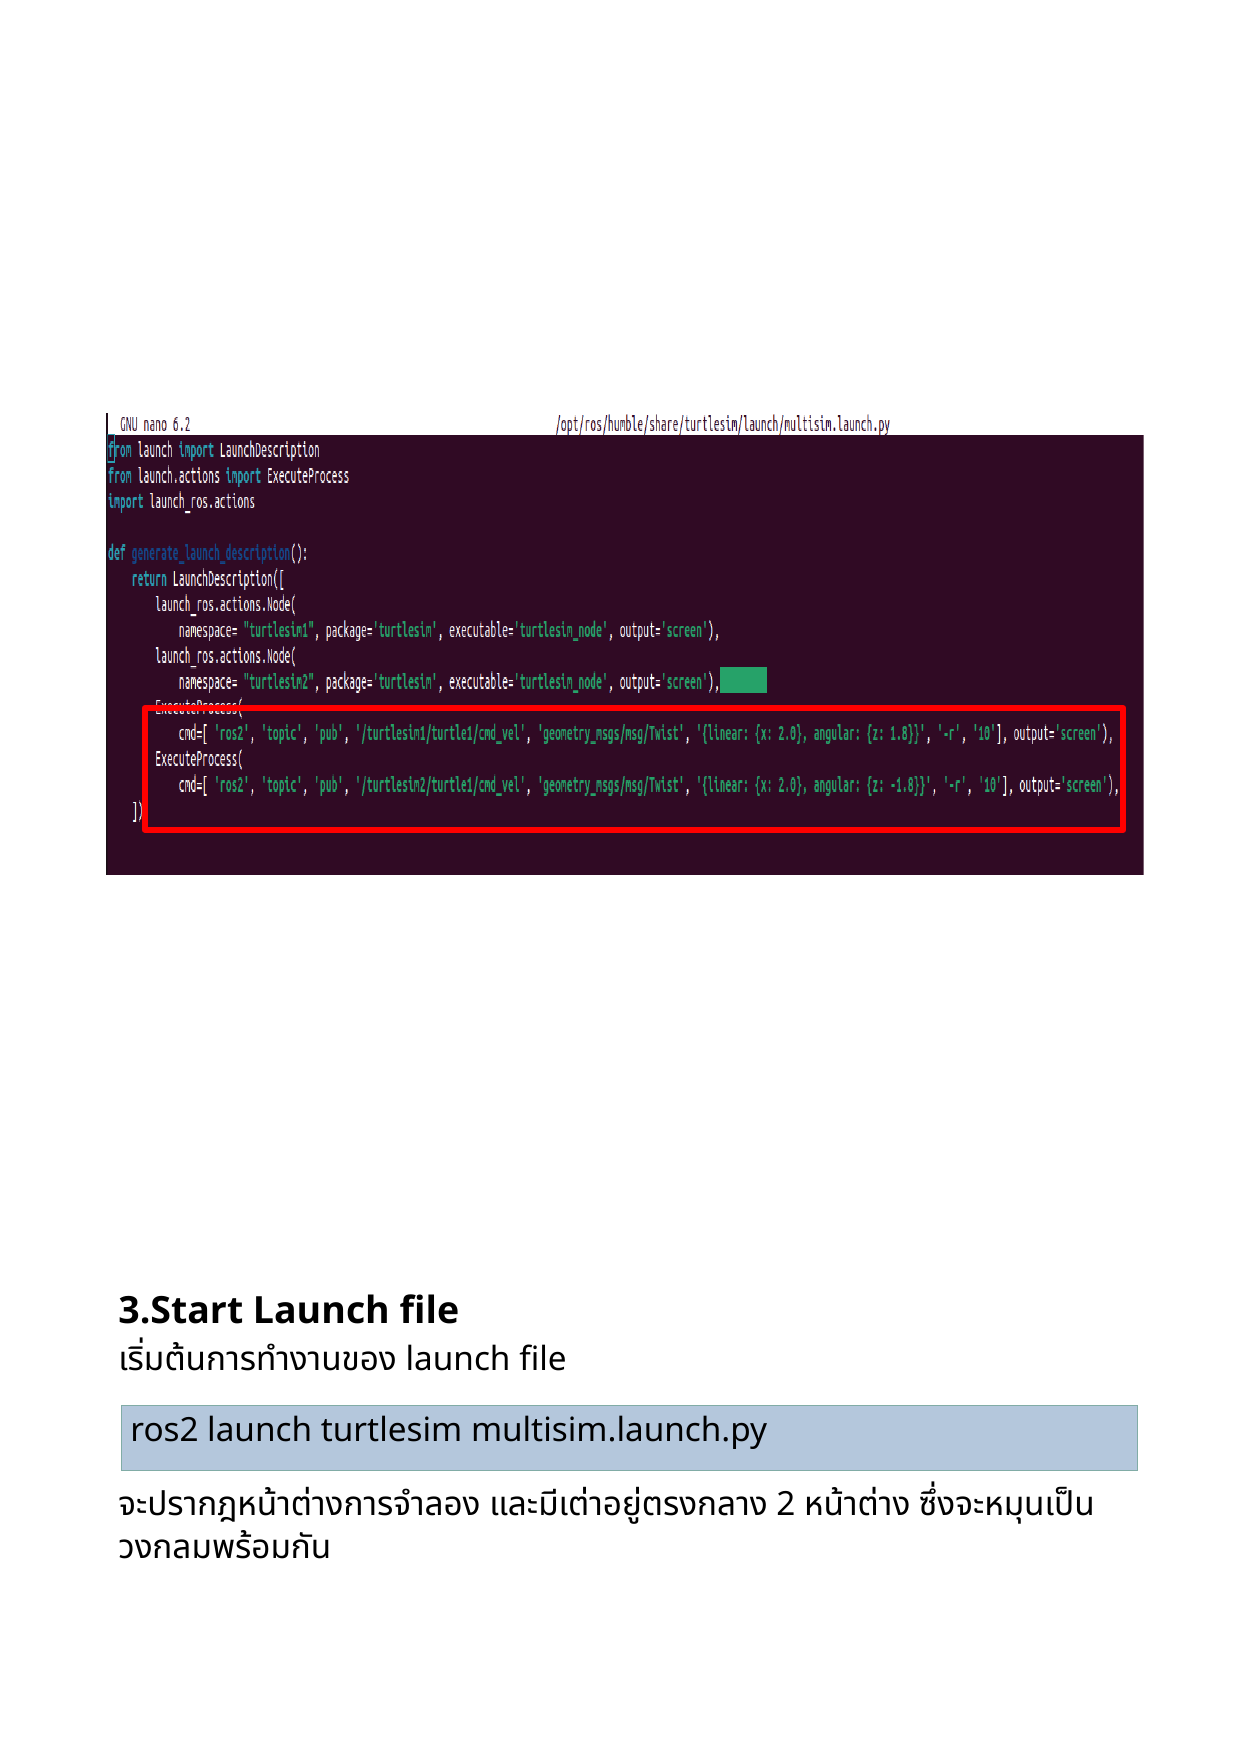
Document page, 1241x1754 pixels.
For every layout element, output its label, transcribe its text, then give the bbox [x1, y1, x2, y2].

picture [106, 413, 1144, 875]
text 3.Start Launch file [118, 1283, 1122, 1334]
text เริ่มต้นการทำงานของ launch file [118, 1334, 1122, 1383]
text จะปรากฎหน้าต่างการจำลอง และมีเต่าอยู่ตรงกลาง 2 หน้าต่าง ซึ่งจะหมุนเป็นวงกลมพร้อมกัน [118, 1480, 1122, 1572]
